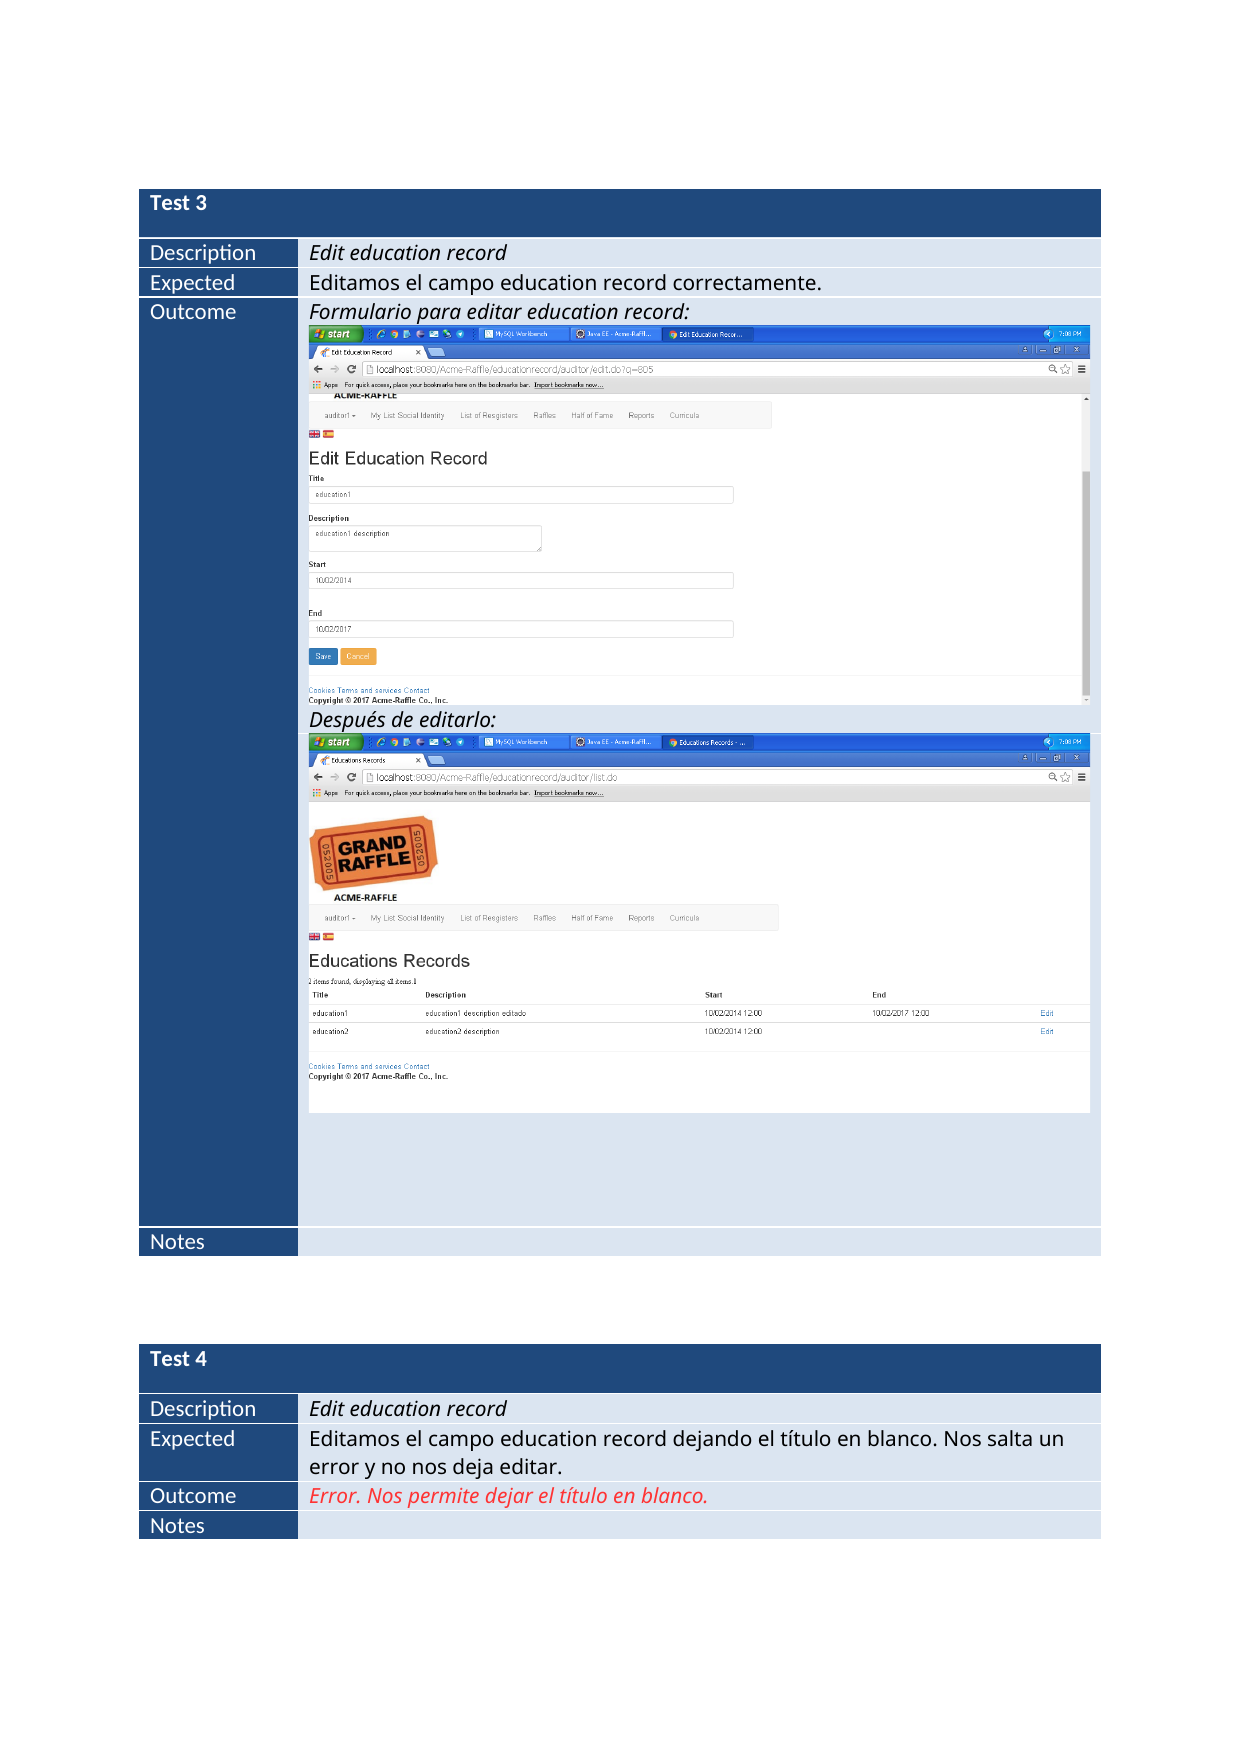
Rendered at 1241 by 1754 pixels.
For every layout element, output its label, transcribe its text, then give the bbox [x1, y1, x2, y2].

table_cell Formulario para editar education record: Después de editarlo: [298, 298, 1101, 733]
table_header [620, 189, 1101, 237]
table_header [620, 1344, 1101, 1393]
table_header Test 3 [139, 189, 620, 237]
picture [308, 325, 1091, 705]
table_cell Expected [139, 268, 298, 296]
table_cell [298, 1228, 1101, 1256]
table_cell Editamos el campo education record correctamente. [298, 268, 1101, 296]
table_cell Description [139, 239, 298, 267]
table_cell Edit education record [298, 239, 1101, 267]
table_cell Description [139, 1394, 298, 1423]
table_cell Edit education record [298, 1394, 1101, 1423]
table_header Test 4 [139, 1344, 620, 1393]
table_cell Error. Nos permite dejar el título en blanco. [298, 1482, 1101, 1510]
table_cell Outcome [139, 298, 298, 1226]
table_cell Editamos el campo education record dejando el título en blanco. Nos salta un error y no nos deja editar. [298, 1424, 1101, 1481]
table_cell [298, 734, 1101, 1226]
table_cell Expected [139, 1424, 298, 1481]
picture [308, 733, 1091, 1113]
table_cell [298, 1511, 1101, 1539]
table_cell Outcome [139, 1482, 298, 1510]
table_cell Notes [139, 1511, 298, 1539]
table_cell Notes [139, 1228, 298, 1256]
